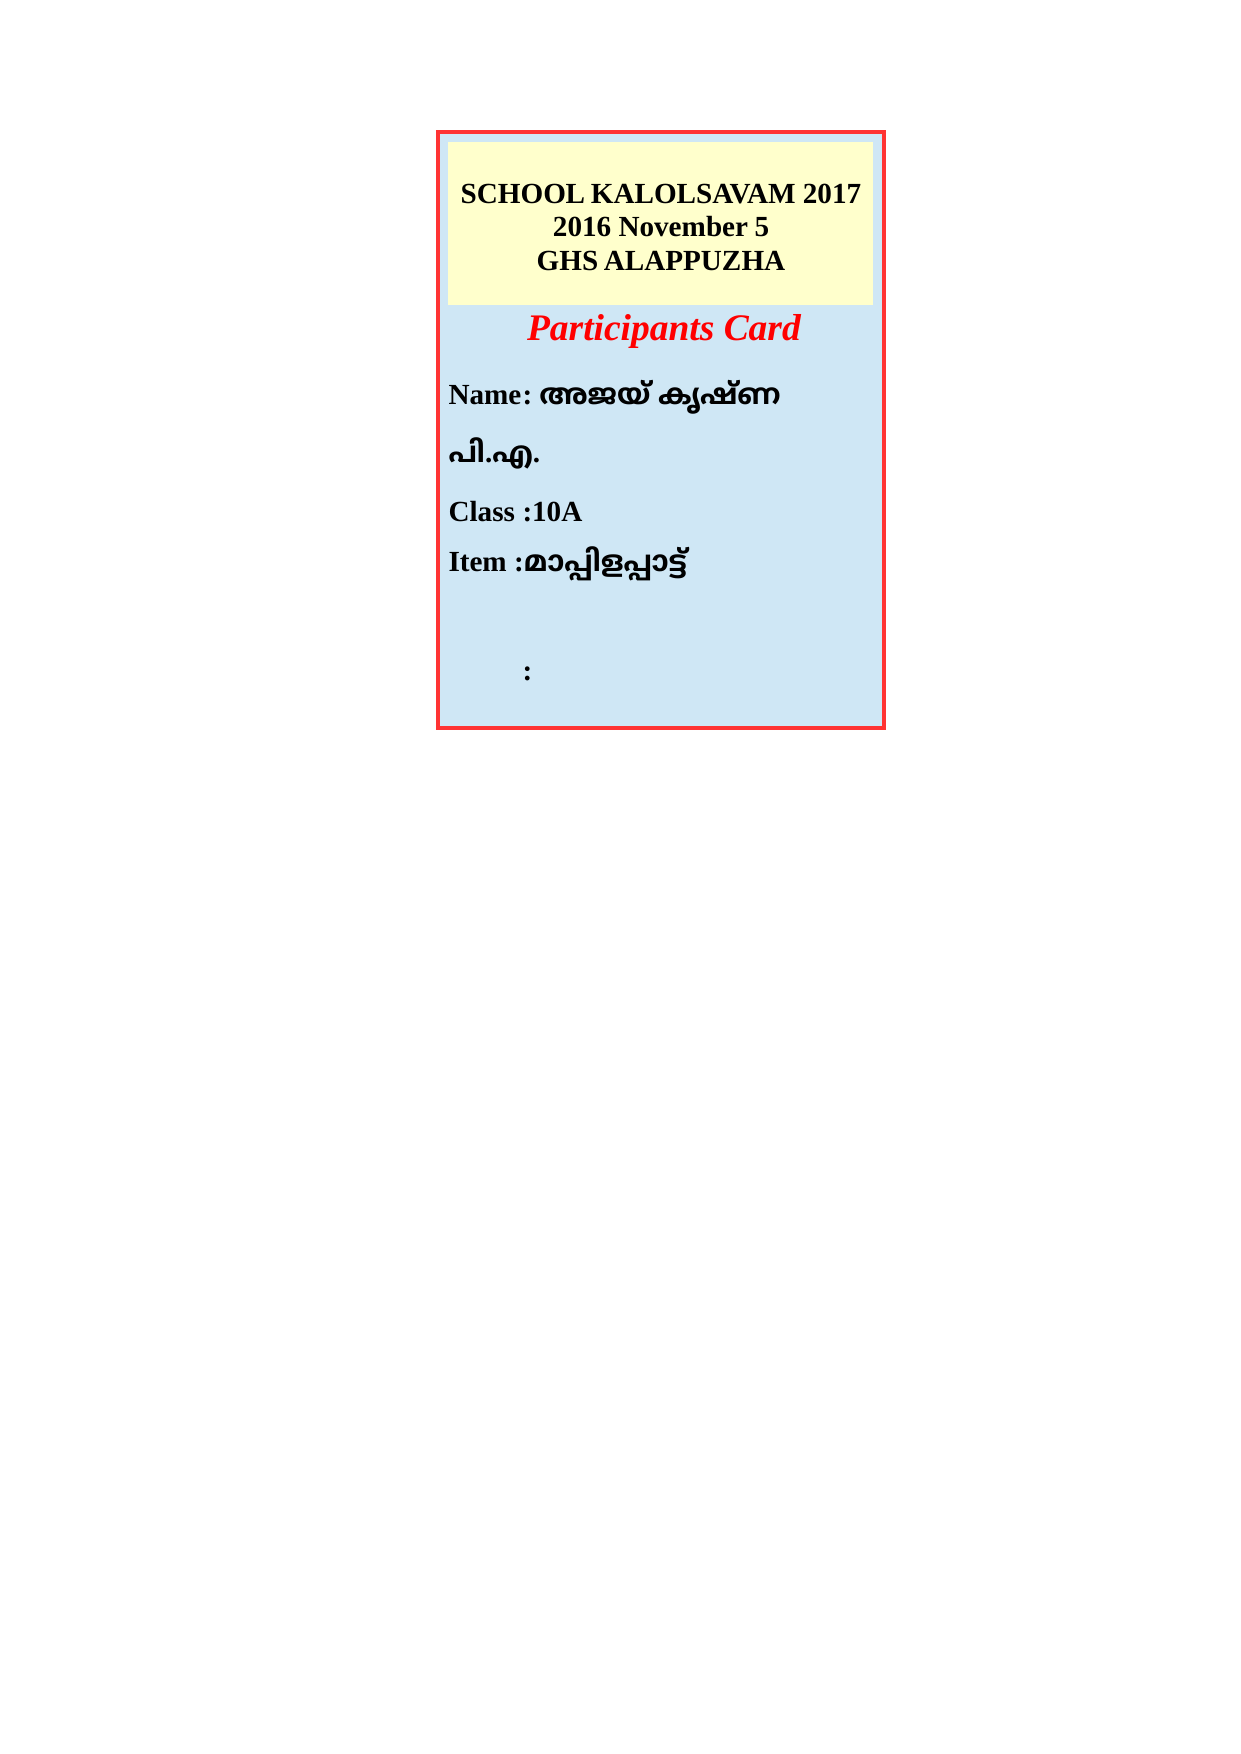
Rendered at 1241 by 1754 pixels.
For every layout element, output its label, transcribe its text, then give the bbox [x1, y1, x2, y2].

text SCHOOL KALOLSAVAM 2017 [448, 176, 873, 209]
text : [448, 653, 873, 687]
text Name : അജയ് കൃഷ്ണ പി.എ. [448, 377, 873, 474]
text Item :മാപ്പിളപ്പാട്ട് [448, 544, 873, 584]
text Class :10A [448, 494, 873, 528]
text 2016 November 5 [448, 209, 873, 243]
text Participants Card [448, 305, 873, 348]
text GHS ALAPPUZHA [448, 243, 873, 277]
text ­ [118, 118, 1122, 147]
